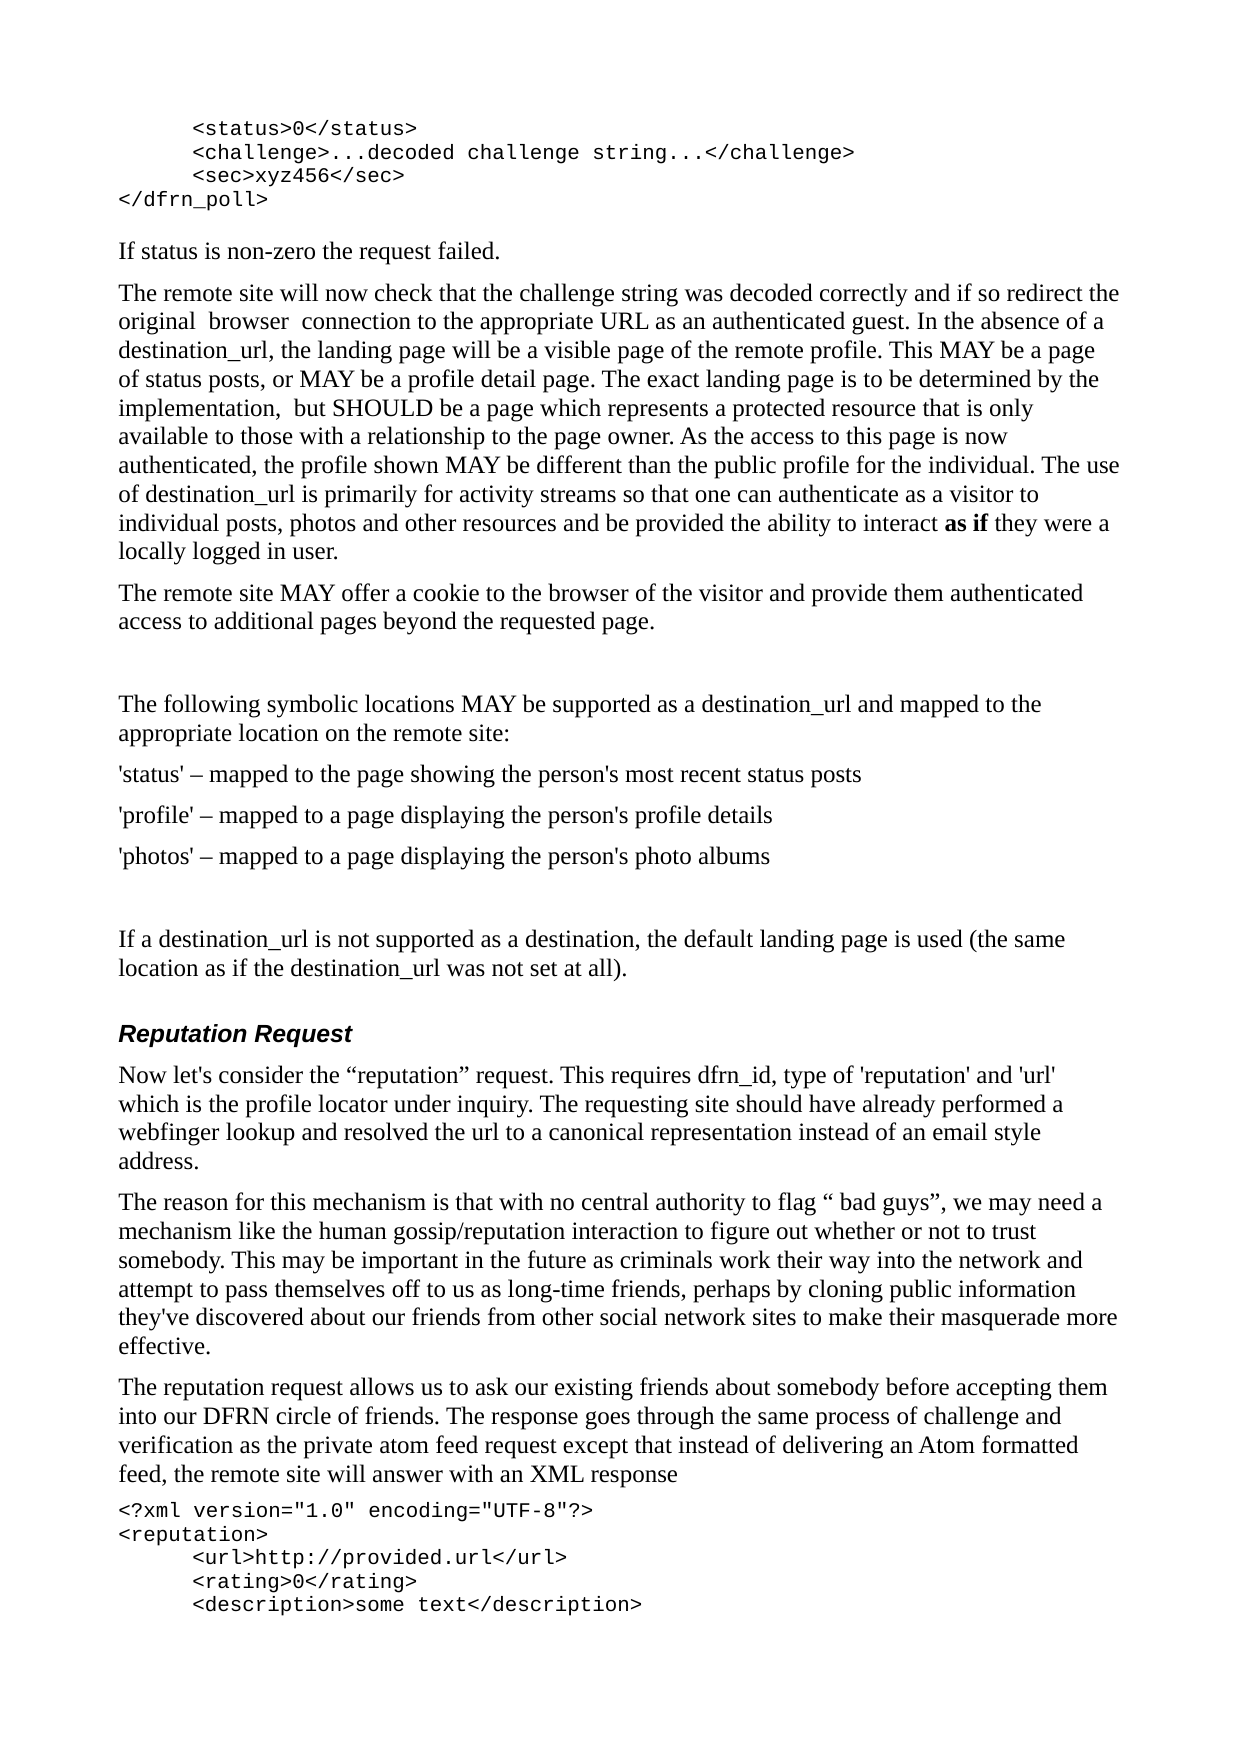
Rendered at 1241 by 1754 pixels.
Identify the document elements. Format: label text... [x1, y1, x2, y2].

text 'status' – mapped to the page showing the person's most recent status posts [118, 759, 1122, 788]
text </dfrn_poll> [118, 189, 1122, 213]
text Now let's consider the “reputation” request. This requires dfrn_id, type of 'reputation' and 'url' which is the profile locator under inquiry. The requesting site should have already performed a webfinger lookup and resolved the url to a canonical representation instead of an email style address. [118, 1060, 1122, 1175]
text <rating>0</rating> [118, 1571, 1122, 1594]
text The remote site MAY offer a cookie to the browser of the visitor and provide them authenticated access to additional pages beyond the requested page. [118, 578, 1122, 635]
subtitle Reputation Request [118, 1019, 1122, 1047]
text 'photos' – mapped to a page displaying the person's photo albums [118, 841, 1122, 870]
text The following symbolic locations MAY be supported as a destination_url and mapped to the appropriate location on the remote site: [118, 689, 1122, 746]
text <sec>xyz456</sec> [118, 165, 1122, 189]
text <status>0</status> [118, 118, 1122, 142]
text <description>some text</description> [118, 1594, 1122, 1618]
text The remote site will now check that the challenge string was decoded correctly and if so redirect the original browser connection to the appropriate URL as an authenticated guest. In the absence of a destination_url, the landing page will be a visible page of the remote profile. This MAY be a page of status posts, or MAY be a profile detail page. The exact landing page is to be determined by the implementation, but SHOULD be a page which represents a protected resource that is only available to those with a relationship to the page owner. As the access to this page is now authenticated, the profile shown MAY be different than the public profile for the individual. The use of destination_url is primarily for activity streams so that one can authenticate as a visitor to individual posts, photos and other resources and be provided the ability to interact as if they were a locally logged in user. [118, 278, 1122, 565]
text <url>http://provided.url</url> [118, 1547, 1122, 1571]
text <?xml version="1.0" encoding="UTF-8"?> [118, 1500, 1122, 1523]
text The reason for this mechanism is that with no central authority to flag “ bad guys”, we may need a mechanism like the human gossip/reputation interaction to figure out whether or not to trust somebody. This may be important in the future as criminals work their way into the network and attempt to pass themselves off to us as long-time friends, perhaps by cloning public information they've discovered about our friends from other social network sites to make their masquerade more effective. [118, 1187, 1122, 1360]
text If status is non-zero the request failed. [118, 236, 1122, 265]
text The reputation request allows us to ask our existing friends about somebody before accepting them into our DFRN circle of friends. The response goes through the same process of challenge and verification as the private atom feed request except that instead of delivering an Atom formatted feed, the remote site will answer with an XML response [118, 1372, 1122, 1487]
text <challenge>...decoded challenge string...</challenge> [118, 142, 1122, 165]
text 'profile' – mapped to a page displaying the person's profile details [118, 800, 1122, 829]
text <reputation> [118, 1523, 1122, 1547]
text If a destination_url is not supported as a destination, the default landing page is used (the same location as if the destination_url was not set at all). [118, 924, 1122, 981]
